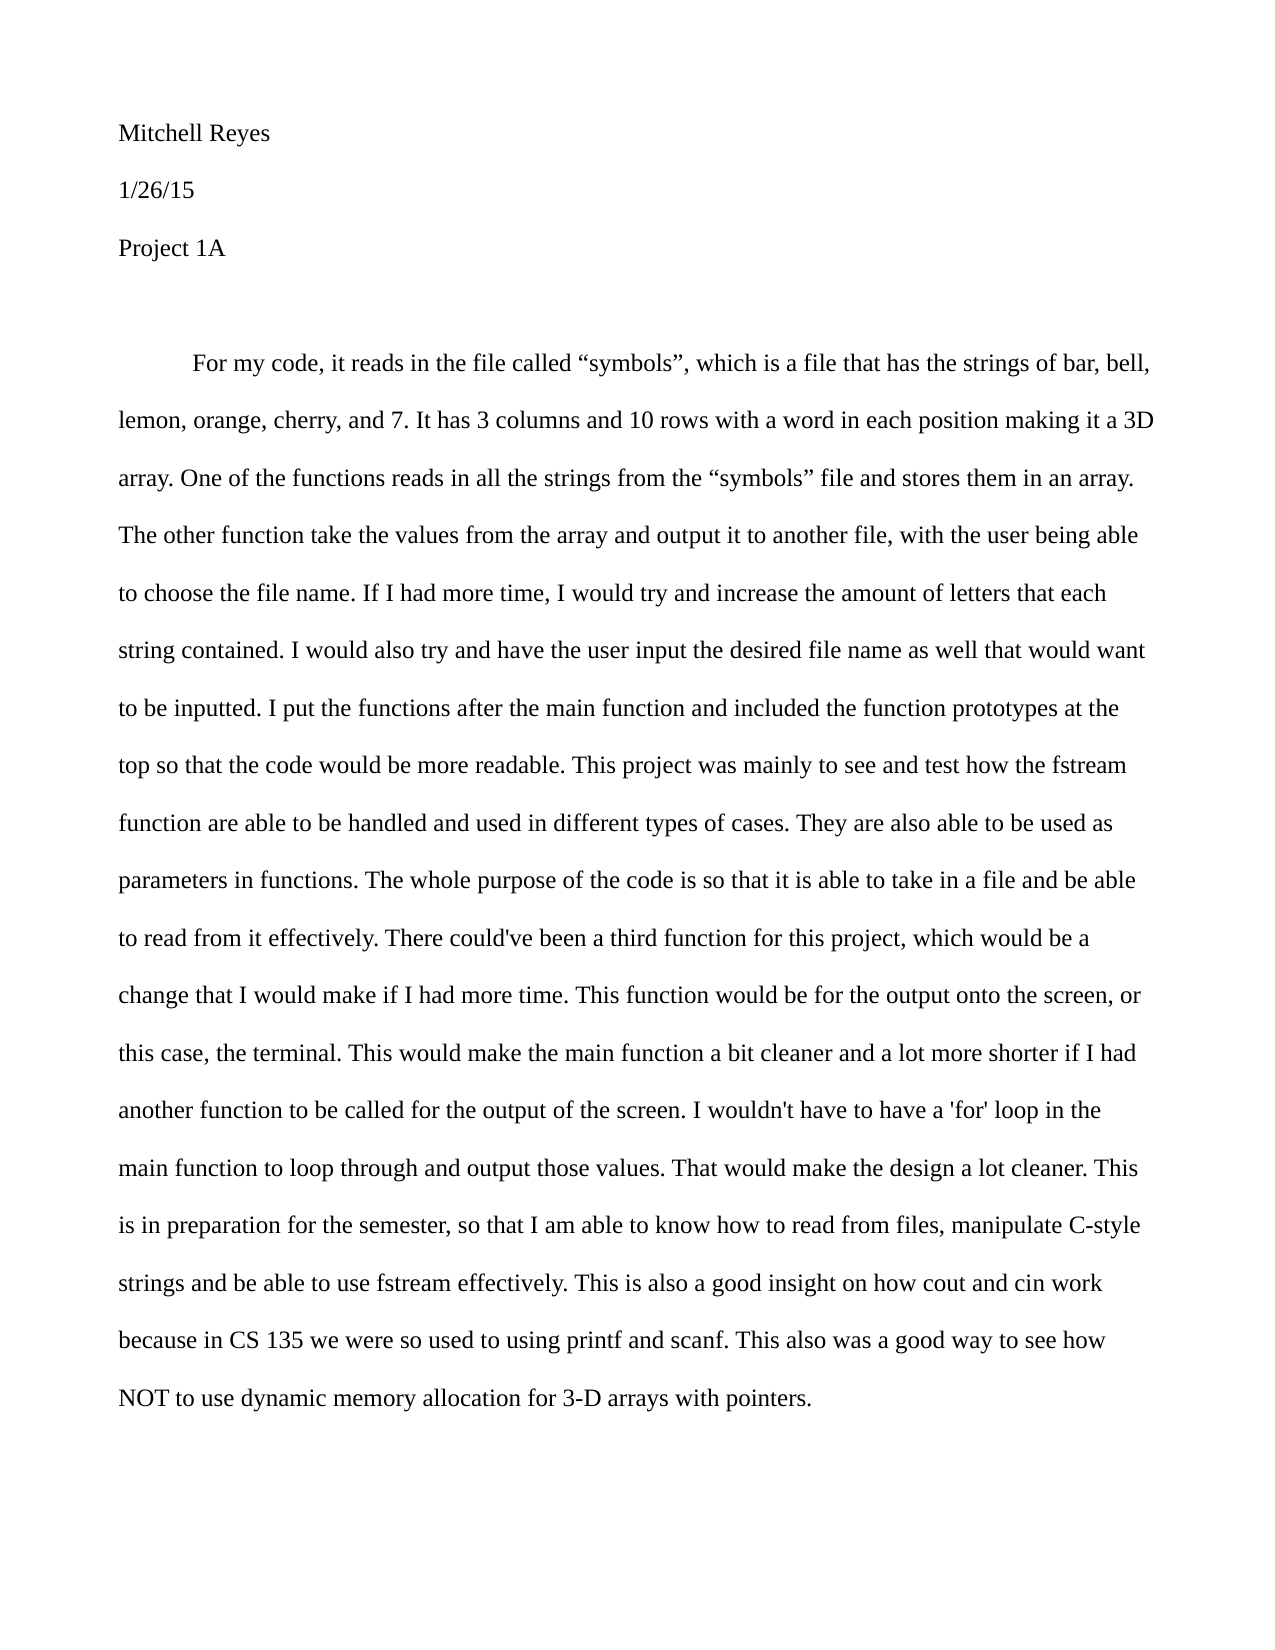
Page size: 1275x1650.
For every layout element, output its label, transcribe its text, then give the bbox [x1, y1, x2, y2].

text Mitchell Reyes [118, 118, 1157, 147]
text Project 1A [118, 233, 1157, 262]
text 1/26/15 [118, 176, 1157, 204]
text For my code, it reads in the file called “symbols”, which is a file that has the strings of bar, bell, lemon, orange, cherry, and 7. It has 3 columns and 10 rows with a word in each position making it a 3D array. One of the functions reads in all the strings from the “symbols” file and stores them in an array. The other function take the values from the array and output it to another file, with the user being able to choose the file name. If I had more time, I would try and increase the amount of letters that each string contained. I would also try and have the user input the desired file name as well that would want to be inputted. I put the functions after the main function and included the function prototypes at the top so that the code would be more readable. This project was mainly to see and test how the fstream function are able to be handled and used in different types of cases. They are also able to be used as parameters in functions. The whole purpose of the code is so that it is able to take in a file and be able to read from it effectively. There could've been a third function for this project, which would be a change that I would make if I had more time. This function would be for the output onto the screen, or this case, the terminal. This would make the main function a bit cleaner and a lot more shorter if I had another function to be called for the output of the screen. I wouldn't have to have a 'for' loop in the main function to loop through and output those values. That would make the design a lot cleaner. This is in preparation for the semester, so that I am able to know how to read from files, manipulate C-style strings and be able to use fstream effectively. This is also a good insight on how cout and cin work because in CS 135 we were so used to using printf and scanf. This also was a good way to see how NOT to use dynamic memory allocation for 3-D arrays with pointers. [118, 348, 1157, 1412]
